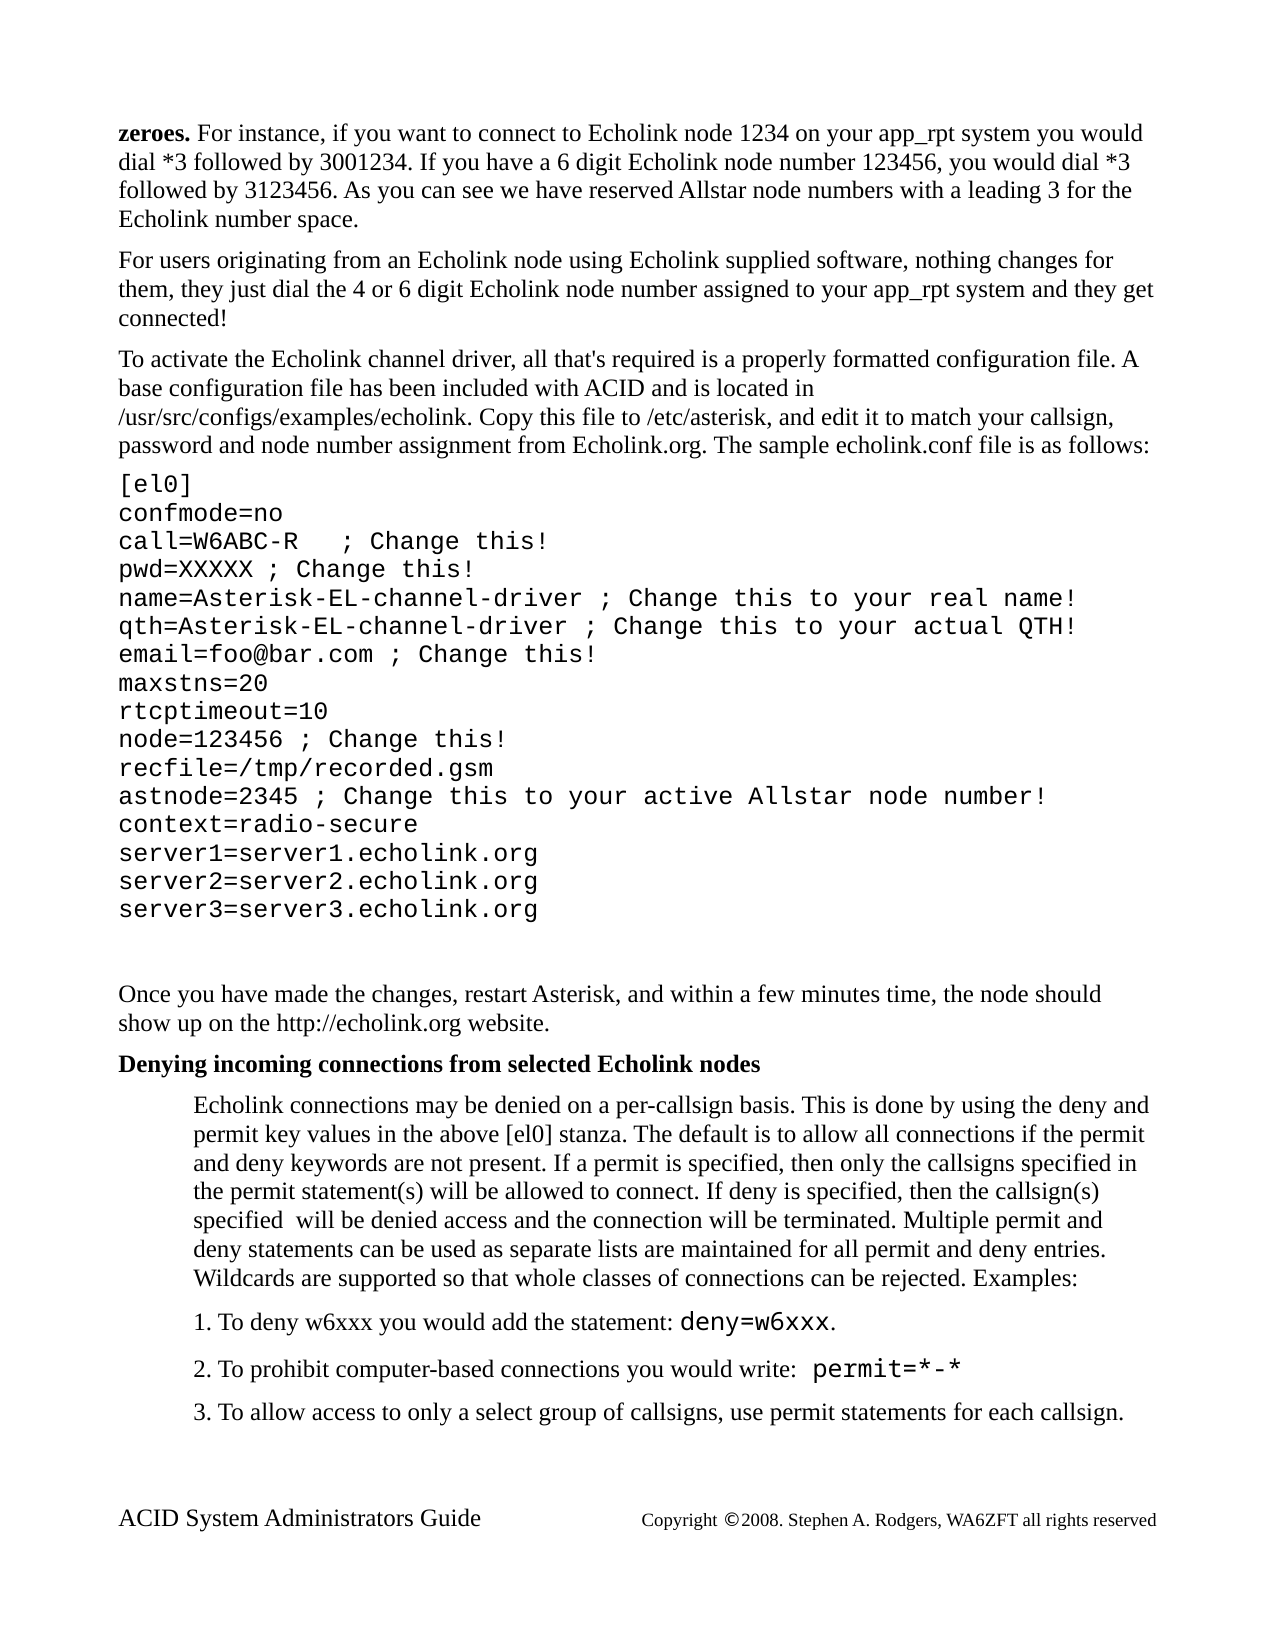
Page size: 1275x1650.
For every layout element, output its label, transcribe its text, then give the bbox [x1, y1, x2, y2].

text Once you have made the changes, restart Asterisk, and within a few minutes time, the node should show up on the http://echolink.org website. [118, 979, 1157, 1036]
text To activate the Echolink channel driver, all that's required is a properly formatted configuration file. A base configuration file has been included with ACID and is located in /usr/src/configs/examples/echolink. Copy this file to /etc/asterisk, and edit it to match your callsign, password and node number assignment from Echolink.org. The sample echolink.conf file is as follows: [118, 344, 1157, 459]
list 2. To prohibit computer-based connections you would write: permit=*-* [156, 1351, 1157, 1384]
text Denying incoming connections from selected Echolink nodes [118, 1049, 1157, 1078]
text [el0] confmode=no call=W6ABC-R ; Change this! pwd=XXXXX ; Change this! name=Asterisk-EL-channel-driver ; Change this to your real name! qth=Asterisk-EL-channel-driver ; Change this to your actual QTH! email=foo@bar.com ; Change this! maxstns=20 rtcptimeout=10 node=123456 ; Change this! recfile=/tmp/recorded.gsm astnode=2345 ; Change this to your active Allstar node number! context=radio-secure server1=server1.echolink.org server2=server2.echolink.org server3=server3.echolink.org [118, 472, 1157, 925]
list 1. To deny w6xxx you would add the statement: deny=w6xxx. [156, 1304, 1157, 1338]
list Echolink connections may be denied on a per-callsign basis. This is done by using the deny and permit key values in the above [el0] stanza. The default is to allow all connections if the permit and deny keywords are not present. If a permit is specified, then only the callsigns specified in the permit statement(s) will be allowed to connect. If deny is specified, then the callsign(s) specified will be denied access and the connection will be terminated. Multiple permit and deny statements can be used as separate lists are maintained for all permit and deny entries. Wildcards are supported so that whole classes of connections can be rejected. Examples: [156, 1090, 1157, 1291]
text For users originating from an Echolink node using Echolink supplied software, nothing changes for them, they just dial the 4 or 6 digit Echolink node number assigned to your app_rpt system and they get connected! [118, 246, 1157, 332]
list 3. To allow access to only a select group of callsigns, use permit statements for each callsign. [156, 1397, 1157, 1426]
text zeroes. For instance, if you want to connect to Echolink node 1234 on your app_rpt system you would dial *3 followed by 3001234. If you have a 6 digit Echolink node number 123456, you would dial *3 followed by 3123456. As you can see we have reserved Allstar node numbers with a leading 3 for the Echolink number space. [118, 118, 1157, 233]
